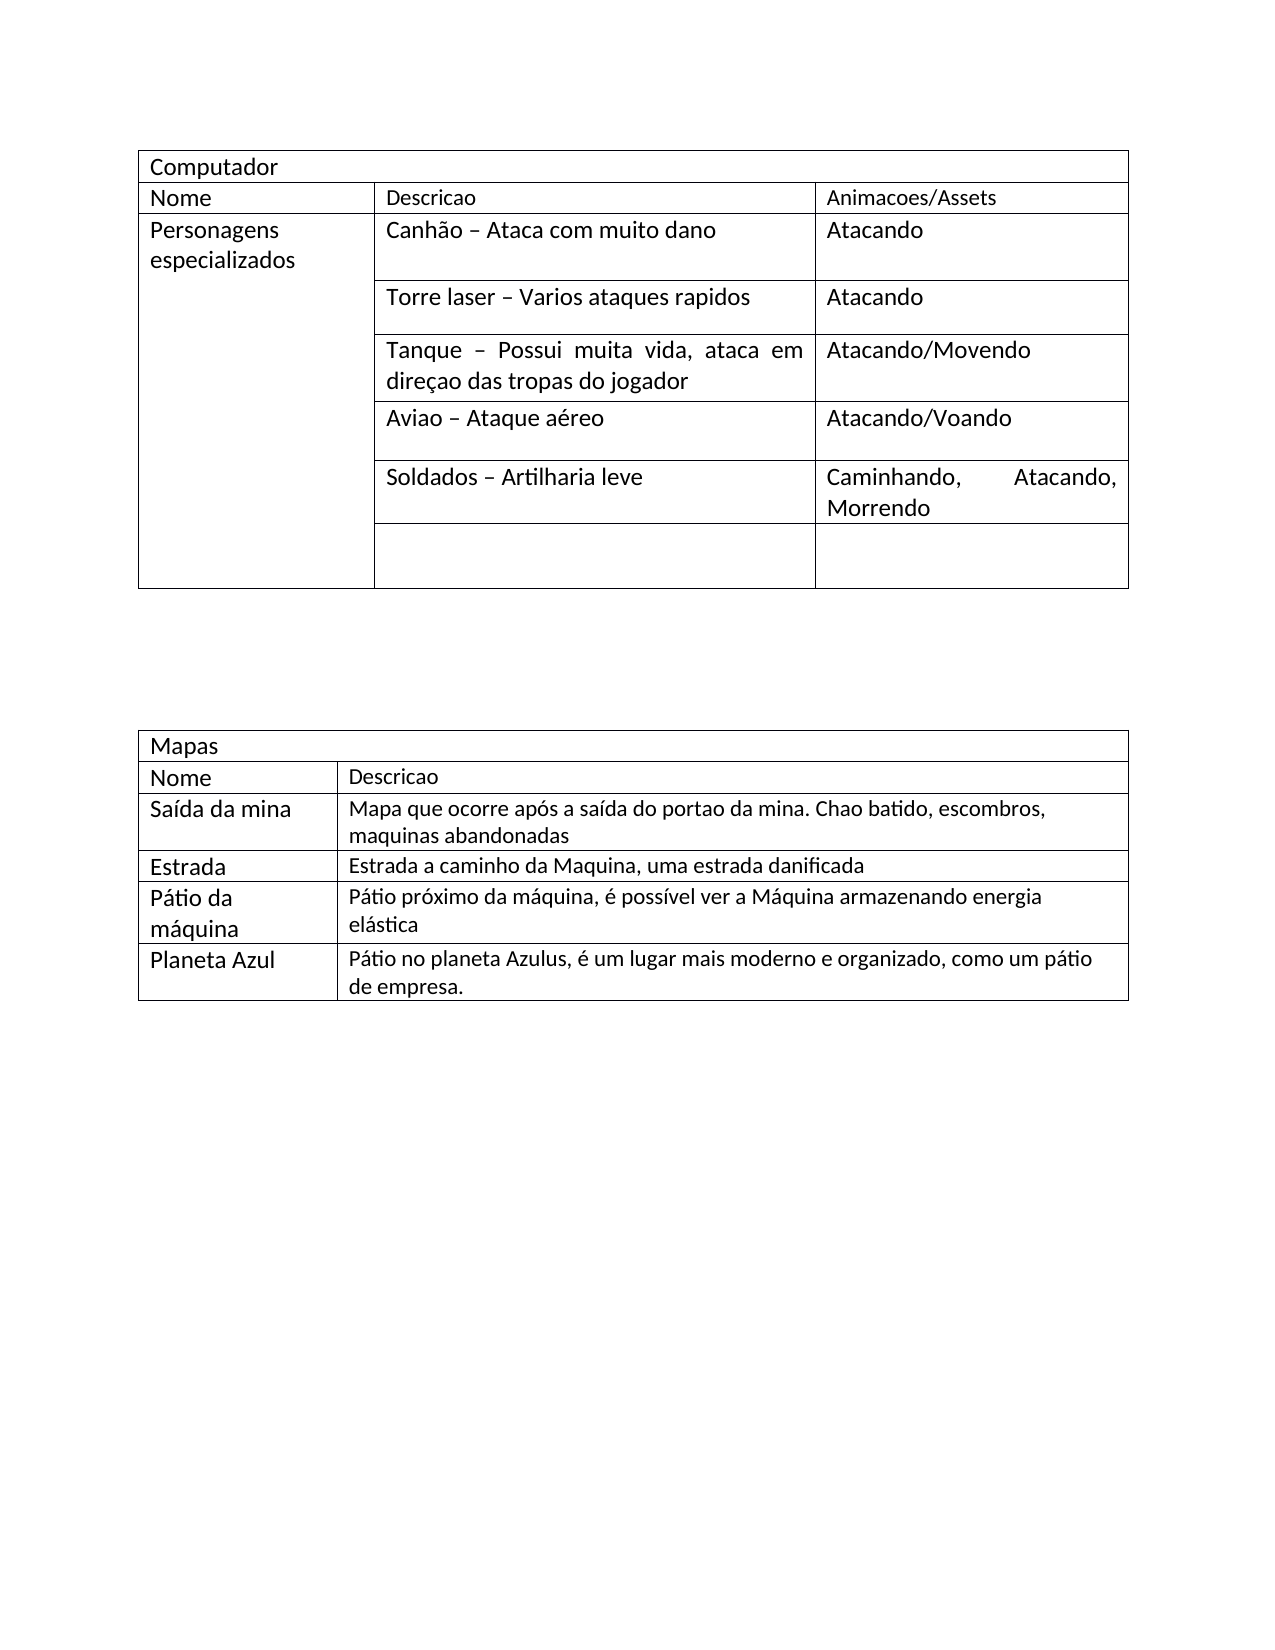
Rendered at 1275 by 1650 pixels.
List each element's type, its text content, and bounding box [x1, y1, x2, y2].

table_cell [375, 524, 815, 587]
table_cell Estrada a caminho da Maquina, uma estrada danificada [338, 851, 1128, 881]
table_cell Nome [139, 183, 374, 213]
table_cell Nome [139, 762, 337, 793]
table_cell Pátio da máquina [139, 882, 337, 943]
table_cell Saída da mina [139, 794, 337, 850]
table_cell Caminhando, Atacando, Morrendo [816, 461, 1128, 522]
table_cell Torre laser – Varios ataques rapidos [375, 281, 815, 333]
table_cell Canhão – Ataca com muito dano [375, 214, 815, 280]
table_cell Estrada [139, 851, 337, 881]
table_cell Atacando [816, 281, 1128, 333]
table_cell Tanque – Possui muita vida, ataca em direçao das tropas do jogador [375, 335, 815, 401]
table_cell Soldados – Artilharia leve [375, 461, 815, 522]
table_cell Atacando [816, 214, 1128, 280]
table_cell Descricao [375, 183, 815, 213]
table_cell Mapa que ocorre após a saída do portao da mina. Chao batido, escombros, maquinas abandonadas [338, 794, 1128, 850]
table_cell Descricao [338, 762, 1128, 793]
table_cell Personagens especializados [139, 214, 374, 587]
table_cell Animacoes/Assets [816, 183, 1128, 213]
table_cell [816, 524, 1128, 587]
table_cell Atacando/Movendo [816, 335, 1128, 401]
table_header Mapas [139, 731, 1128, 761]
table_header Computador [139, 151, 1128, 182]
table_cell Aviao – Ataque aéreo [375, 402, 815, 460]
table_cell Pátio no planeta Azulus, é um lugar mais moderno e organizado, como um pátio de empresa. [338, 944, 1128, 1000]
table_cell Pátio próximo da máquina, é possível ver a Máquina armazenando energia elástica [338, 882, 1128, 943]
table_cell Atacando/Voando [816, 402, 1128, 460]
table_cell Planeta Azul [139, 944, 337, 1000]
